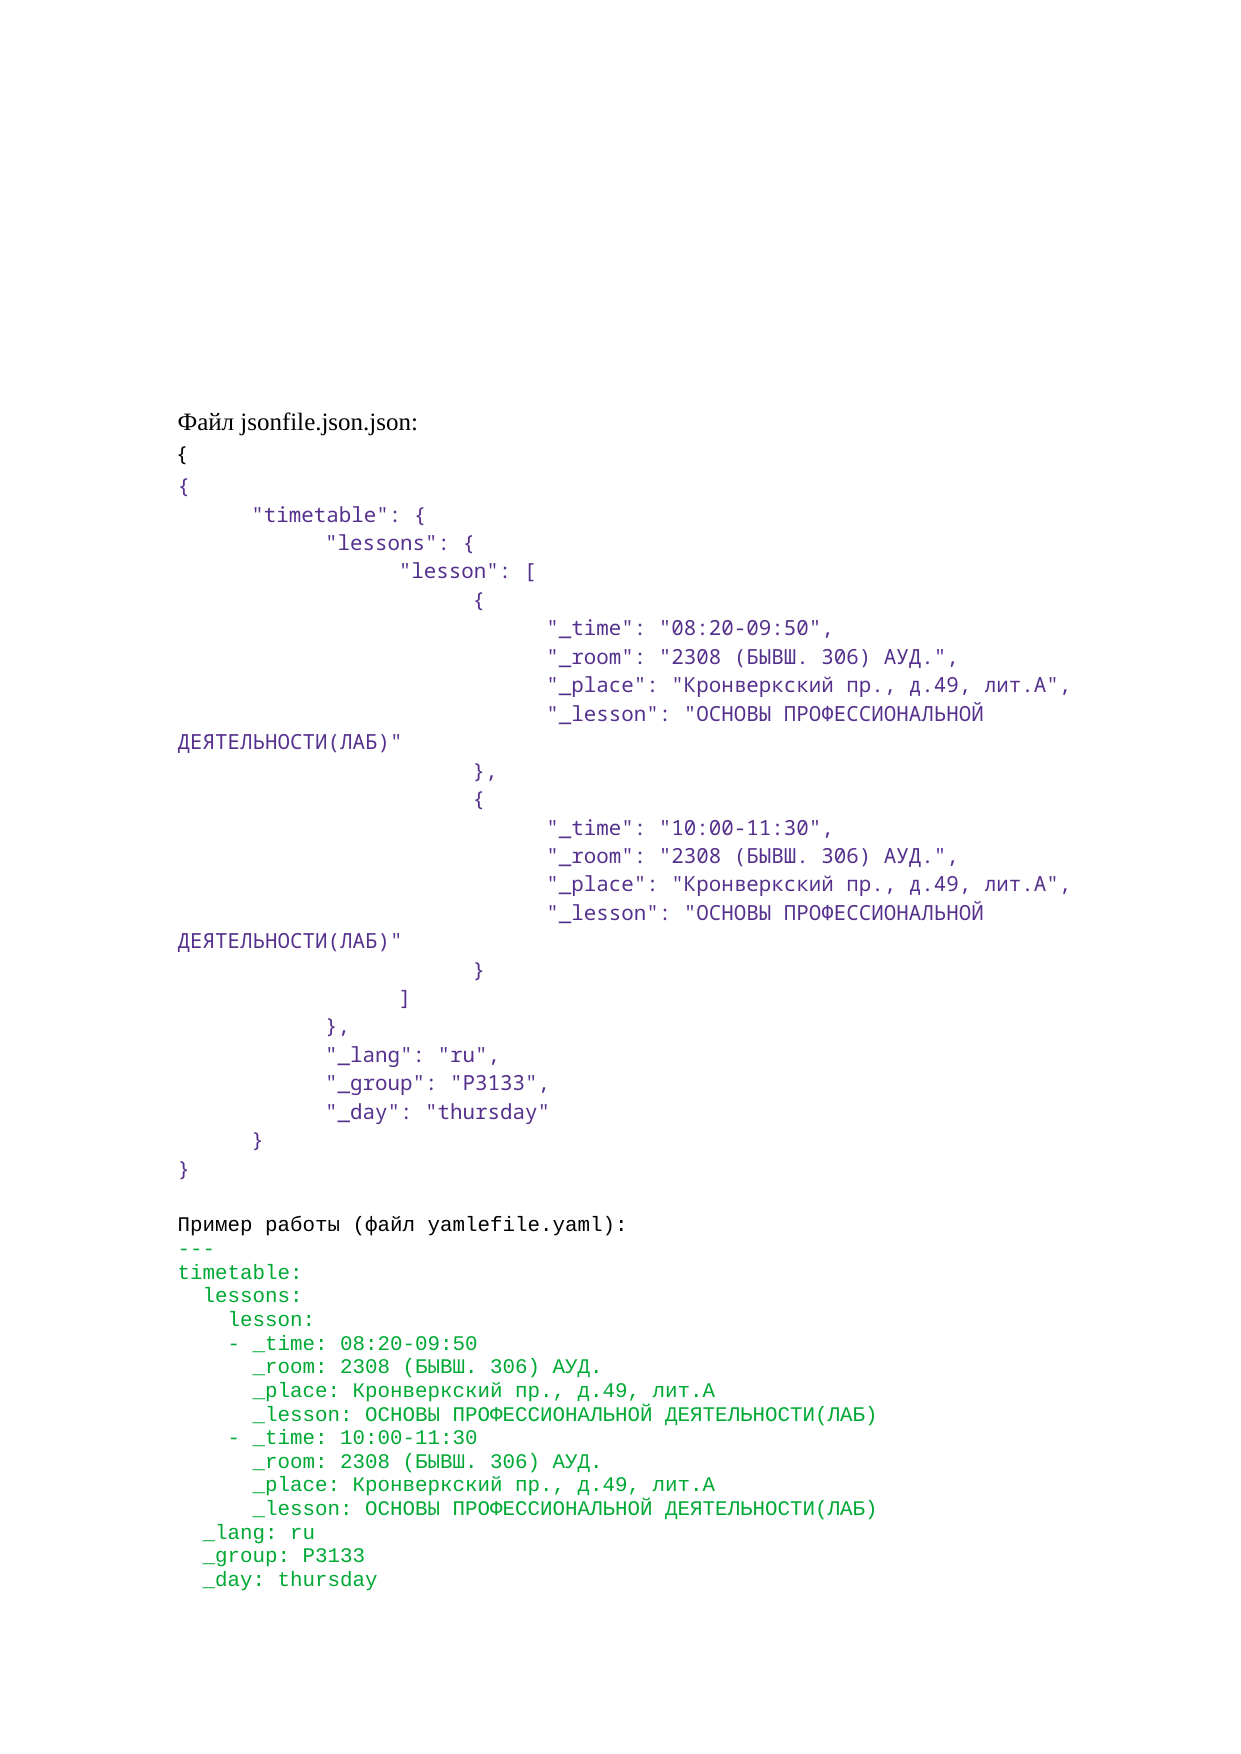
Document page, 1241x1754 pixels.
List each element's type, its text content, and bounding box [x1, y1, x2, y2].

text Файл jsonfile.json.json: [177, 407, 1152, 436]
text _group: P3133 [177, 1545, 1152, 1569]
text "_place": "Кронверкский пр., д.49, лит.А", [177, 670, 1152, 699]
text }, [177, 756, 1152, 784]
text "_time": "10:00-11:30", [177, 813, 1152, 841]
text } [177, 1125, 1152, 1154]
text _day: thursday [177, 1569, 1152, 1593]
text "lessons": { [177, 528, 1152, 557]
text { [176, 439, 1152, 468]
text "_room": "2308 (БЫВШ. 306) АУД.", [177, 642, 1152, 670]
text _lang: ru [177, 1522, 1152, 1545]
text { [177, 585, 1152, 613]
text --- [177, 1238, 1152, 1262]
text { [177, 784, 1152, 813]
text "timetable": { [177, 500, 1152, 528]
text "_time": "08:20-09:50", [177, 613, 1152, 642]
text ] [177, 983, 1152, 1012]
text _room: 2308 (БЫВШ. 306) АУД. [177, 1356, 1152, 1380]
text "lesson": [ [177, 557, 1152, 585]
text _lesson: ОСНОВЫ ПРОФЕССИОНАЛЬНОЙ ДЕЯТЕЛЬНОСТИ(ЛАБ) [177, 1403, 1152, 1427]
text _place: Кронверкский пр., д.49, лит.А [177, 1474, 1152, 1498]
text lesson: [177, 1309, 1152, 1333]
text lessons: [177, 1285, 1152, 1309]
text "_day": "thursday" [177, 1097, 1152, 1125]
text } [177, 1154, 1152, 1182]
text "_lang": "ru", [177, 1040, 1152, 1068]
text _lesson: ОСНОВЫ ПРОФЕССИОНАЛЬНОЙ ДЕЯТЕЛЬНОСТИ(ЛАБ) [177, 1498, 1152, 1522]
text - _time: 08:20-09:50 [177, 1333, 1152, 1356]
text "_lesson": "ОСНОВЫ ПРОФЕССИОНАЛЬНОЙ ДЕЯТЕЛЬНОСТИ(ЛАБ)" [177, 898, 1152, 955]
text "_lesson": "ОСНОВЫ ПРОФЕССИОНАЛЬНОЙ ДЕЯТЕЛЬНОСТИ(ЛАБ)" [177, 699, 1152, 756]
text - _time: 10:00-11:30 [177, 1427, 1152, 1451]
text }, [177, 1012, 1152, 1040]
text _room: 2308 (БЫВШ. 306) АУД. [177, 1451, 1152, 1474]
text "_place": "Кронверкский пр., д.49, лит.А", [177, 869, 1152, 898]
text { [177, 471, 1152, 500]
text timetable: [177, 1262, 1152, 1285]
text "_group": "P3133", [177, 1068, 1152, 1097]
text _place: Кронверкский пр., д.49, лит.А [177, 1380, 1152, 1403]
text } [177, 955, 1152, 983]
text Пример работы (файл yamlefile.yaml): [177, 1214, 1152, 1238]
text "_room": "2308 (БЫВШ. 306) АУД.", [177, 841, 1152, 869]
